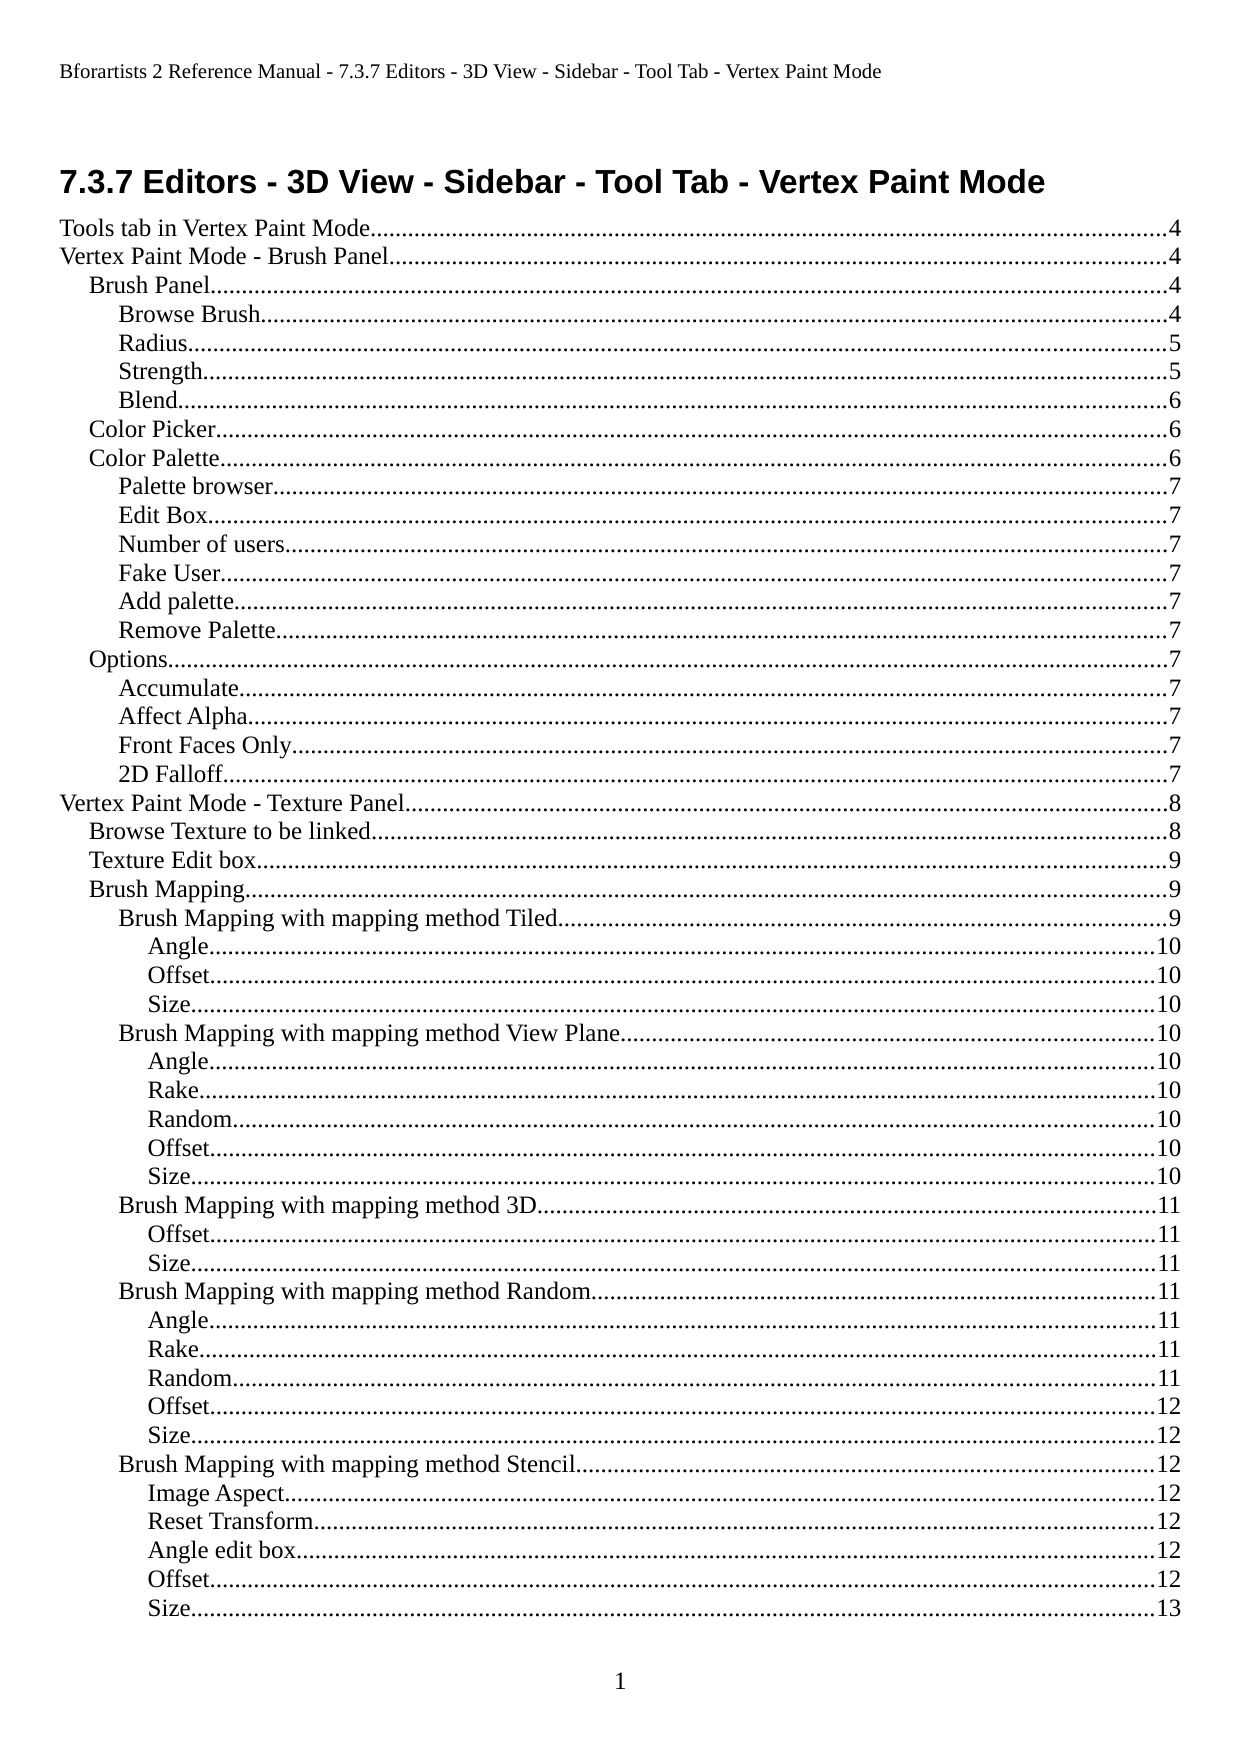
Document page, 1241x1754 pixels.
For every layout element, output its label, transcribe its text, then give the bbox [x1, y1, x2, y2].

text Accumulate 7 [118, 673, 1181, 701]
text Random 11 [147, 1363, 1181, 1391]
text Brush Panel 4 [88, 270, 1181, 299]
text Size 10 [147, 989, 1181, 1018]
text Options 7 [88, 644, 1181, 673]
text Rake 10 [147, 1075, 1181, 1104]
text Remove Palette 7 [118, 615, 1181, 644]
text Vertex Paint Mode - Texture Panel 8 [59, 788, 1181, 816]
text Random 10 [147, 1104, 1181, 1133]
text Offset 11 [147, 1219, 1181, 1248]
text Size 11 [147, 1248, 1181, 1276]
subtitle 7.3.7 Editors - 3D View - Sidebar - Tool Tab - Vertex Paint Mode [59, 162, 1181, 200]
text Brush Mapping with mapping method View Plane 10 [118, 1018, 1181, 1046]
text Offset 12 [147, 1391, 1181, 1420]
text Angle 10 [147, 931, 1181, 960]
text Offset 12 [147, 1564, 1181, 1593]
text Offset 10 [147, 1133, 1181, 1161]
text Radius 5 [118, 328, 1181, 356]
text Color Picker 6 [88, 414, 1181, 443]
text Angle 10 [147, 1046, 1181, 1075]
text Browse Brush 4 [118, 299, 1181, 328]
text Brush Mapping with mapping method 3D 11 [118, 1190, 1181, 1219]
text Angle 11 [147, 1305, 1181, 1334]
text Number of users 7 [118, 529, 1181, 558]
text Offset 10 [147, 960, 1181, 989]
text Brush Mapping with mapping method Tiled 9 [118, 903, 1181, 931]
text Blend 6 [118, 385, 1181, 414]
text Texture Edit box 9 [88, 845, 1181, 874]
text Brush Mapping with mapping method Random 11 [118, 1276, 1181, 1305]
text Size 10 [147, 1161, 1181, 1190]
text Tools tab in Vertex Paint Mode 4 [59, 213, 1181, 241]
text Size 13 [147, 1593, 1181, 1621]
text Size 12 [147, 1420, 1181, 1449]
text Angle edit box 12 [147, 1535, 1181, 1564]
text Add palette 7 [118, 586, 1181, 615]
text Fake User 7 [118, 558, 1181, 586]
text Front Faces Only 7 [118, 730, 1181, 759]
text Color Palette 6 [88, 443, 1181, 471]
text Edit Box 7 [118, 500, 1181, 529]
text Strength 5 [118, 356, 1181, 385]
text 2D Falloff 7 [118, 759, 1181, 788]
text Brush Mapping 9 [88, 874, 1181, 903]
text Rake 11 [147, 1334, 1181, 1363]
text Affect Alpha 7 [118, 701, 1181, 730]
text Brush Mapping with mapping method Stencil 12 [118, 1449, 1181, 1478]
text Browse Texture to be linked 8 [88, 816, 1181, 845]
text Image Aspect 12 [147, 1478, 1181, 1506]
text Reset Transform 12 [147, 1506, 1181, 1535]
text Palette browser 7 [118, 471, 1181, 500]
text Vertex Paint Mode - Brush Panel 4 [59, 241, 1181, 270]
